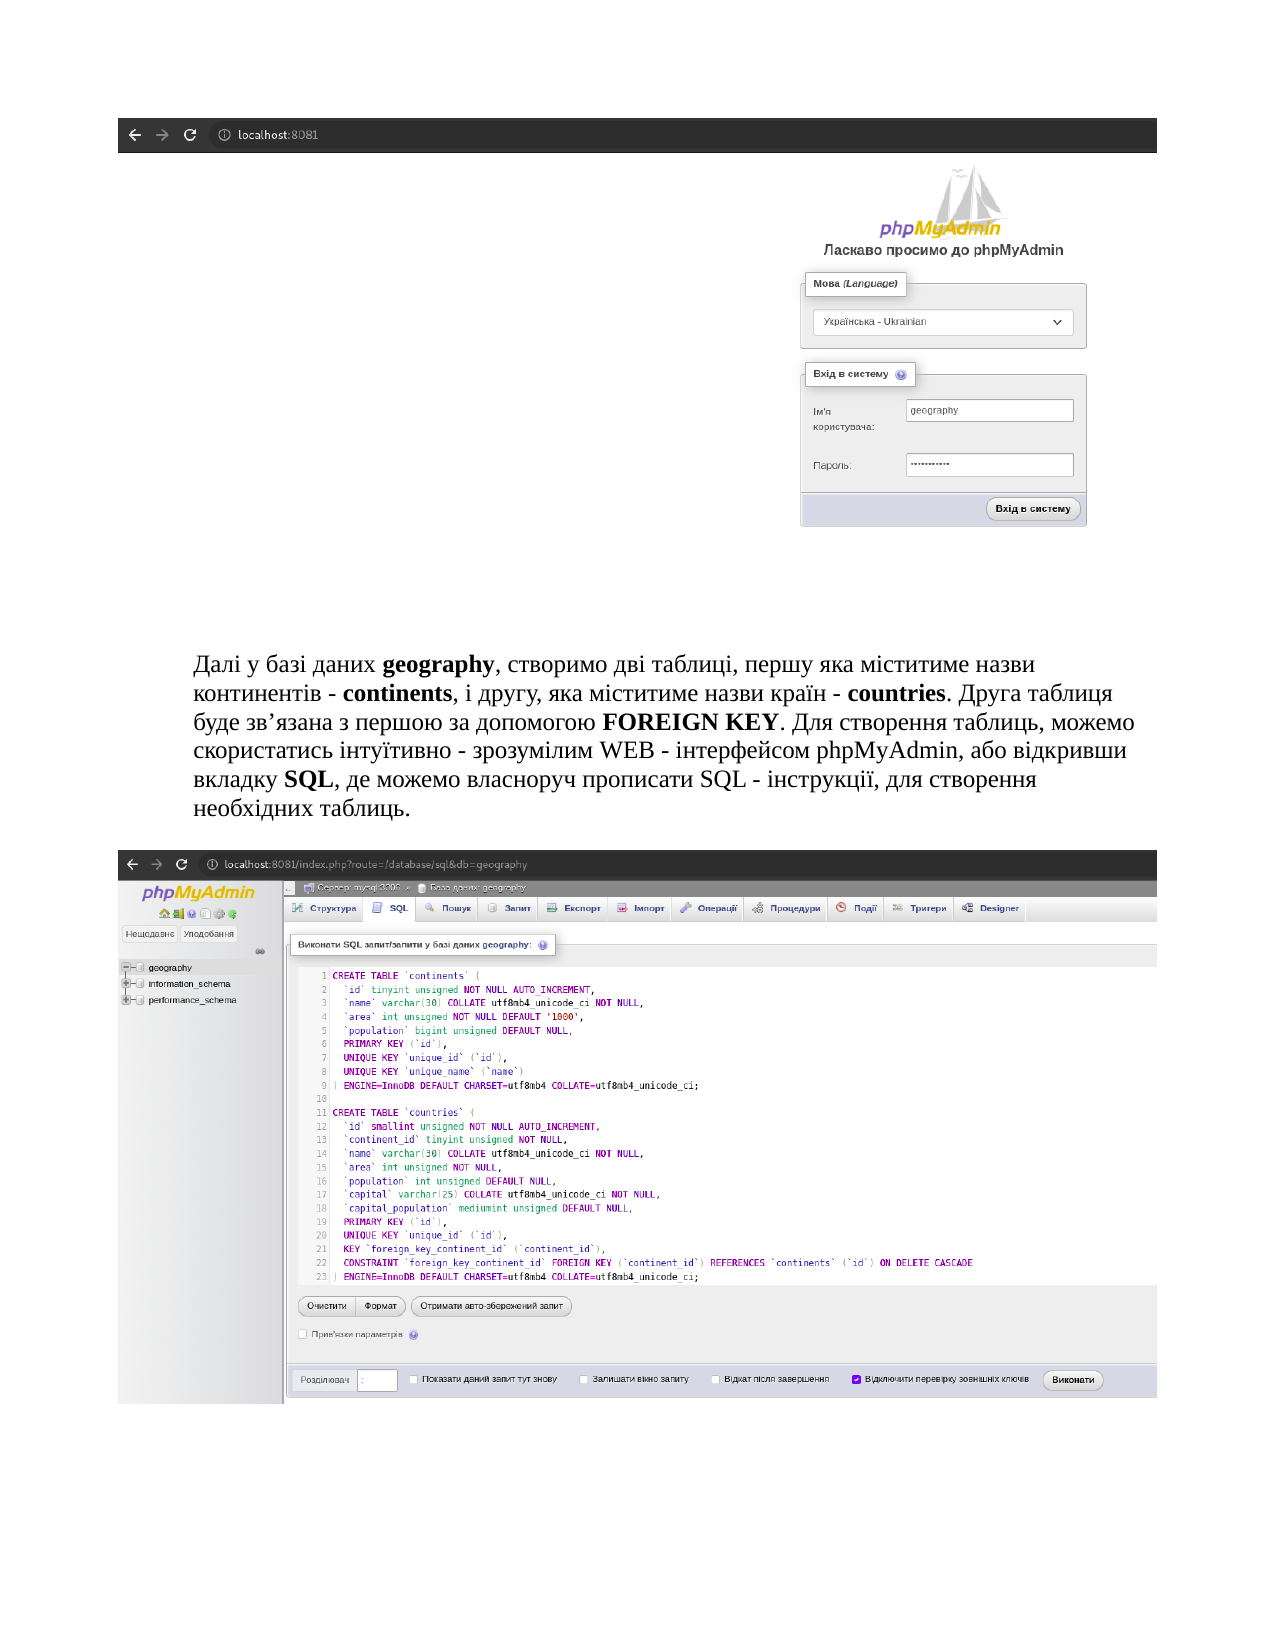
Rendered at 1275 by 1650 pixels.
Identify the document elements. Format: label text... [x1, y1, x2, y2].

list Далі у базі даних geography, створимо дві таблиці, першу яка міститиме назви континентів - continents, і другу, яка міститиме назви країн - countries. Друга таблиця буде зв’язана з першою за допомогою FOREIGN KEY. Для створення таблиць, можемо скористатись інтуїтивно - зрозумілим WEB - інтерфейсом phpMyAdmin, або відкривши вкладку SQL, де можемо власноруч прописати SQL - інструкції, для створення необхідних таблиць. [156, 649, 1157, 822]
picture [118, 118, 1157, 621]
picture [118, 850, 1157, 1404]
